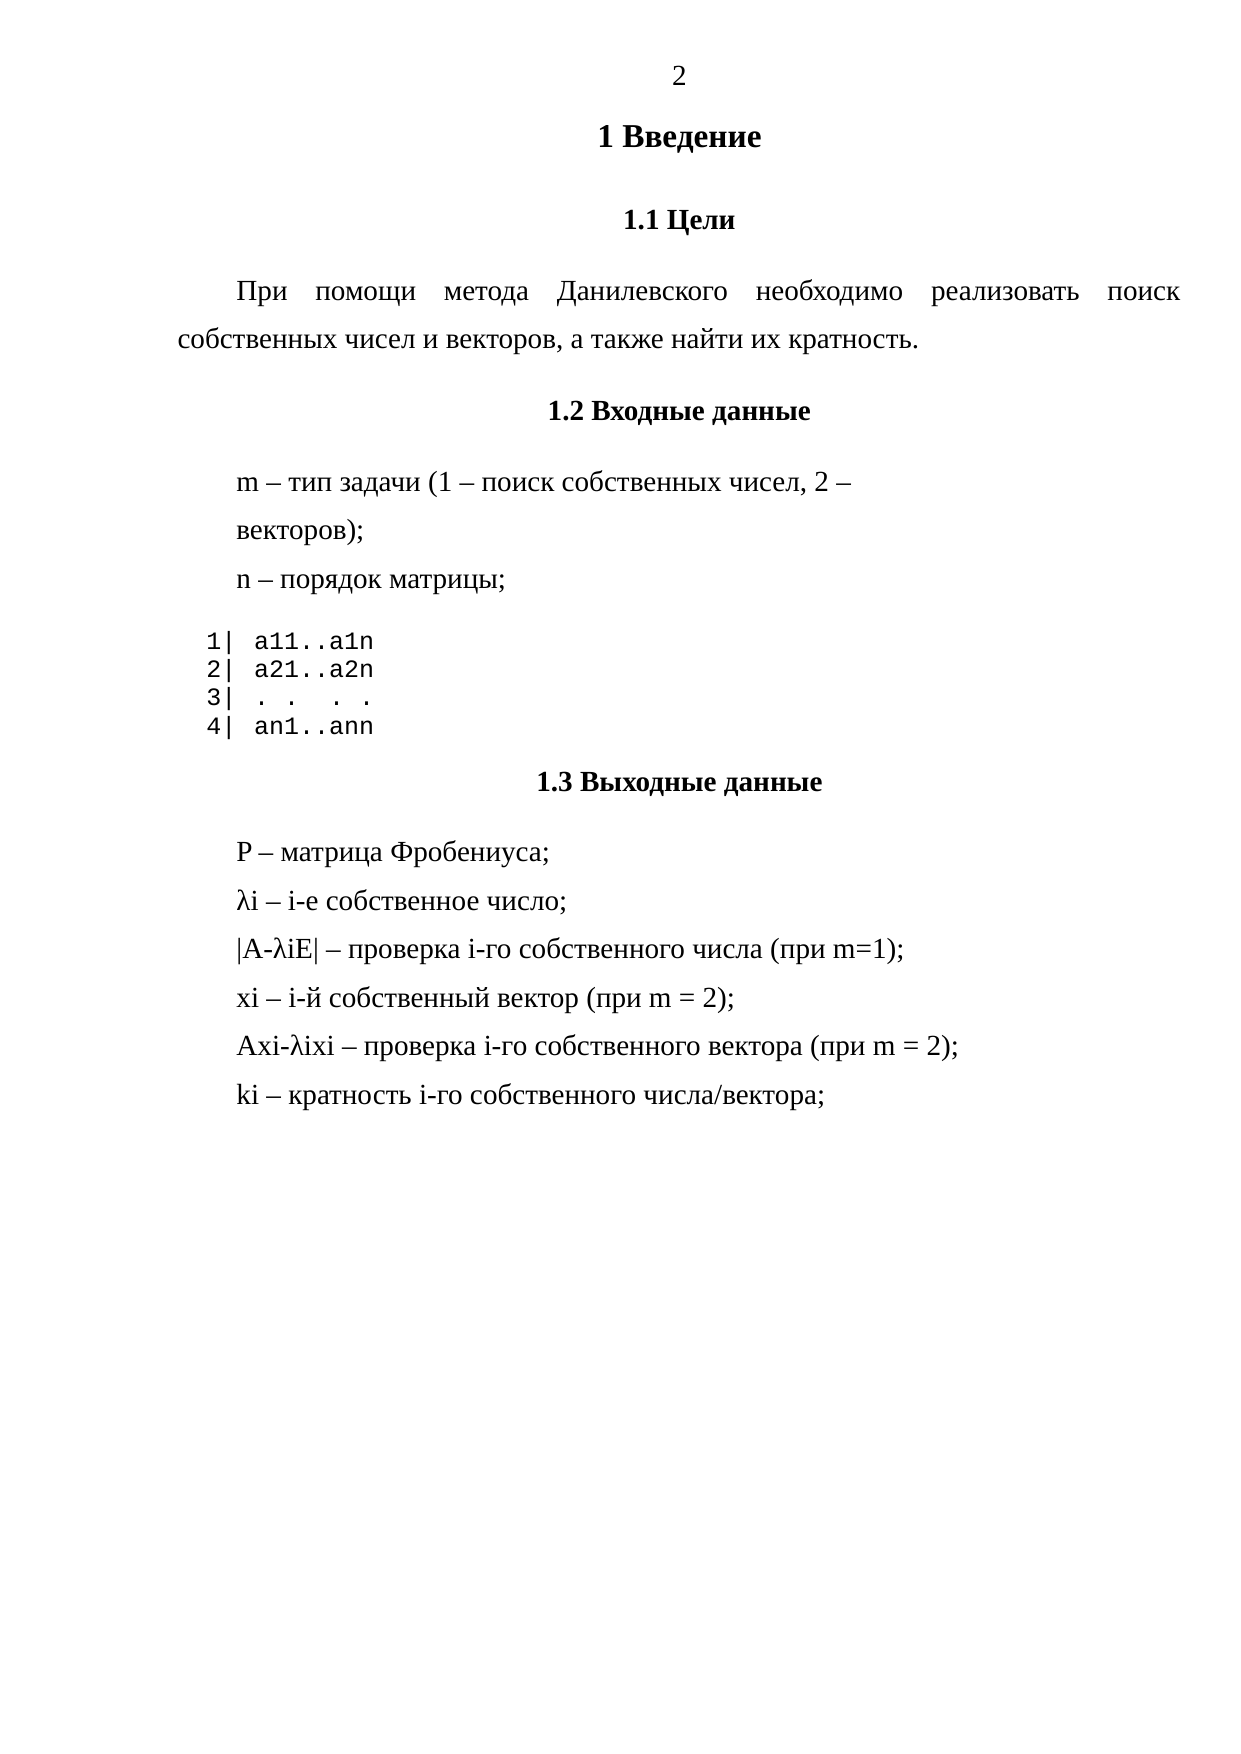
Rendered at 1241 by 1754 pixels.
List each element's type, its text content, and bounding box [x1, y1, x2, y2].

text ki – кратность i-го собственного числа/вектора; [177, 1078, 1181, 1110]
subtitle Входные данные [177, 395, 1181, 427]
list a11..a1n [236, 628, 1181, 657]
text векторов); [177, 514, 1181, 546]
text Axi-λixi – проверка i-го собственного вектора (при m = 2); [177, 1029, 1181, 1062]
subtitle Выходные данные [177, 765, 1181, 798]
list . . . . [236, 685, 1181, 713]
text |A-λiE| – проверка i-го собственного числа (при m=1); [177, 933, 1181, 965]
text m – тип задачи (1 – поиск собственных чисел, 2 – [177, 465, 1181, 498]
list a21..a2n [236, 657, 1181, 685]
text xi – i-й собственный вектор (при m = 2); [177, 981, 1181, 1013]
text При помощи метода Данилевского необходимо реализовать поиск собственных чисел и векторов, а также найти их кратность. [177, 274, 1181, 355]
subtitle Введение [177, 118, 1181, 155]
subtitle Цели [177, 204, 1181, 236]
text λi – i-е собственное число; [177, 884, 1181, 917]
text P – матрица Фробениуса; [177, 836, 1181, 868]
list an1..ann [236, 713, 1181, 742]
text n – порядок матрицы; [177, 562, 1181, 594]
